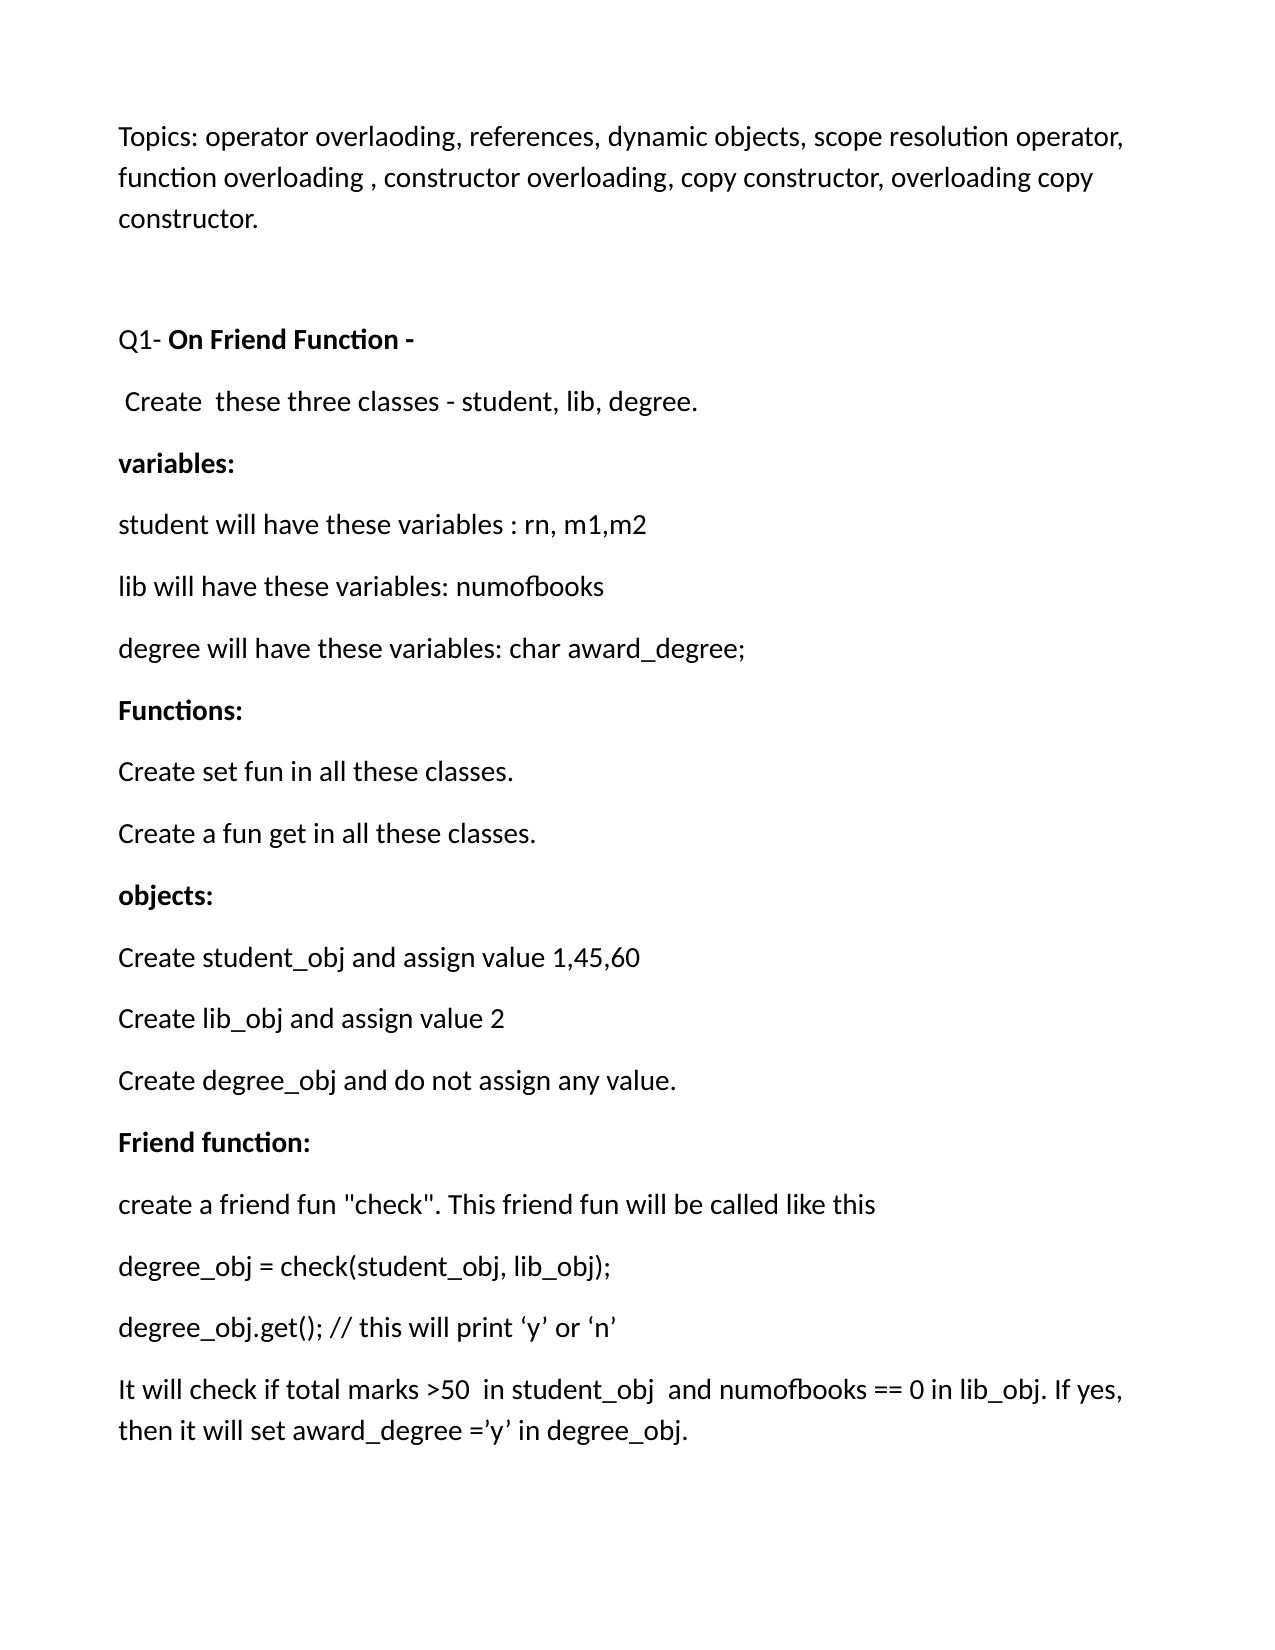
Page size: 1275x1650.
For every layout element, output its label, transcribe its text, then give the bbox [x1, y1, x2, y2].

text Topics: operator overlaoding, references, dynamic objects, scope resolution operator, function overloading , constructor overloading, copy constructor, overloading copy constructor. [118, 118, 1157, 236]
text Functions: [118, 692, 1157, 727]
text It will check if total marks >50 in student_obj and numofbooks == 0 in lib_obj. If yes, then it will set award_degree =’y’ in degree_obj. [118, 1371, 1157, 1448]
text create a friend fun "check". This friend fun will be called like this [118, 1186, 1157, 1222]
text lib will have these variables: numofbooks [118, 568, 1157, 604]
text degree_obj.get(); // this will print ‘y’ or ‘n’ [118, 1309, 1157, 1345]
text Q1- On Friend Function - [118, 321, 1157, 357]
text Create student_obj and assign value 1,45,60 [118, 939, 1157, 974]
text degree_obj = check(student_obj, lib_obj); [118, 1248, 1157, 1283]
text Create these three classes - student, lib, degree. [118, 383, 1157, 418]
text student will have these variables : rn, m1,m2 [118, 506, 1157, 542]
text Create set fun in all these classes. [118, 753, 1157, 789]
text degree will have these variables: char award_degree; [118, 630, 1157, 666]
text Create a fun get in all these classes. [118, 815, 1157, 851]
text Create lib_obj and assign value 2 [118, 1001, 1157, 1036]
text Create degree_obj and do not assign any value. [118, 1062, 1157, 1098]
text objects: [118, 877, 1157, 913]
text Friend function: [118, 1124, 1157, 1160]
text variables: [118, 445, 1157, 480]
